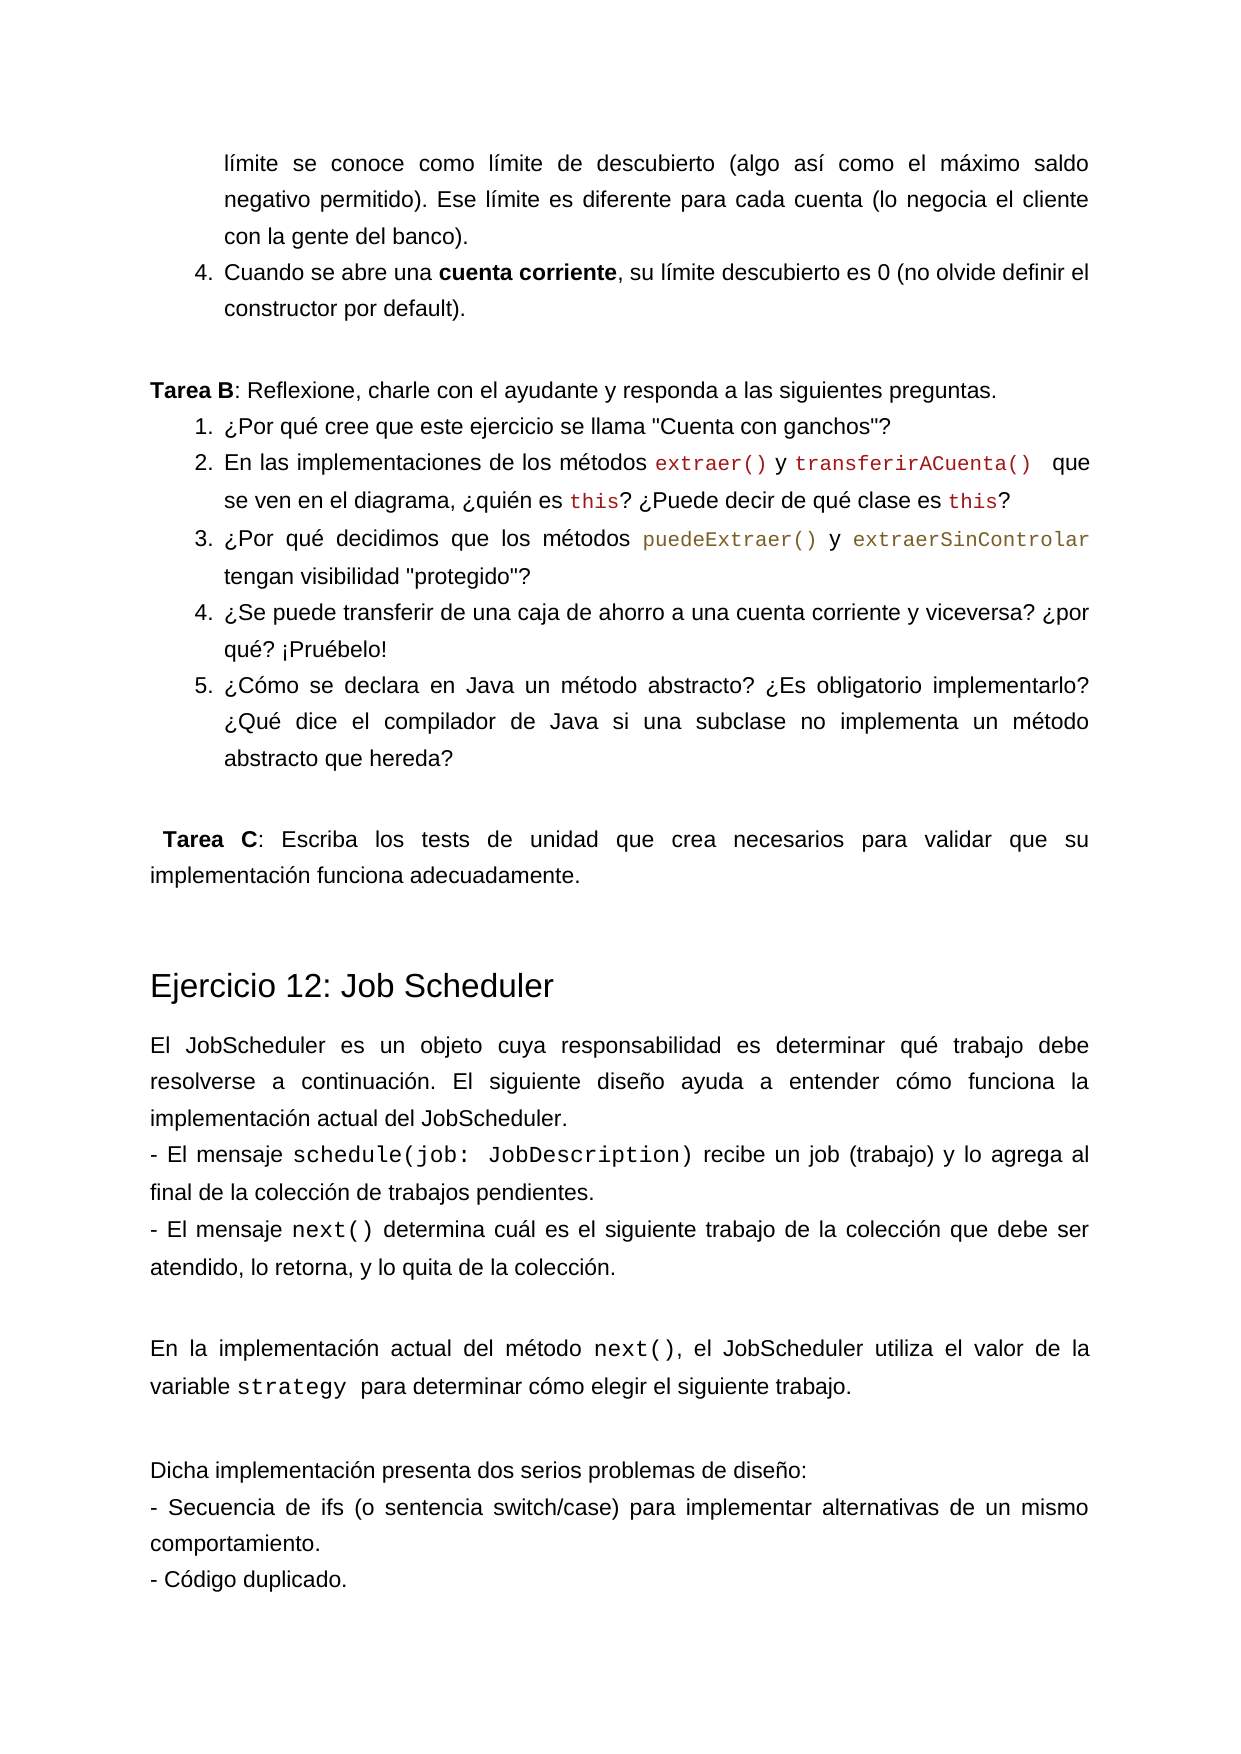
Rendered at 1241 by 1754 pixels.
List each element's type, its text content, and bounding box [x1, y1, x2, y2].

list ¿Se puede transferir de una caja de ahorro a una cuenta corriente y viceversa? ¿por qué? ¡Pruébelo! [194, 599, 1090, 662]
text - Código duplicado. [150, 1566, 1090, 1593]
list límite se conoce como límite de descubierto (algo así como el máximo saldo negativo permitido). Ese límite es diferente para cada cuenta (lo negocia el cliente con la gente del banco). [194, 150, 1090, 249]
text - El mensaje next() determina cuál es el siguiente trabajo de la colección que debe ser atendido, lo retorna, y lo quita de la colección. [150, 1216, 1090, 1280]
list Cuando se abre una cuenta corriente, su límite descubierto es 0 (no olvide definir el constructor por default). [194, 259, 1090, 322]
list ¿Por qué cree que este ejercicio se llama "Cuenta con ganchos"? [194, 413, 1090, 439]
subtitle Ejercicio 12: Job Scheduler [150, 966, 1090, 1005]
text - Secuencia de ifs (o sentencia switch/case) para implementar alternativas de un mismo comportamiento. [150, 1493, 1090, 1556]
text En la implementación actual del método next(), el JobScheduler utiliza el valor de la variable strategy para determinar cómo elegir el siguiente trabajo. [150, 1335, 1090, 1402]
text Tarea C: Escriba los tests de unidad que crea necesarios para validar que su implementación funciona adecuadamente. [150, 826, 1090, 888]
text Tarea B: Reflexione, charle con el ayudante y responda a las siguientes preguntas. [150, 377, 1090, 403]
list ¿Por qué decidimos que los métodos puedeExtraer() y extraerSinControlar tengan visibilidad "protegido"? [194, 525, 1090, 589]
list En las implementaciones de los métodos extraer() y transferirACuenta() que se ven en el diagrama, ¿quién es this? ¿Puede decir de qué clase es this? [194, 449, 1090, 515]
text El JobScheduler es un objeto cuya responsabilidad es determinar qué trabajo debe resolverse a continuación. El siguiente diseño ayuda a entender cómo funciona la implementación actual del JobScheduler. [150, 1032, 1090, 1131]
text Dicha implementación presenta dos serios problemas de diseño: [150, 1457, 1090, 1483]
list ¿Cómo se declara en Java un método abstracto? ¿Es obligatorio implementarlo? ¿Qué dice el compilador de Java si una subclase no implementa un método abstracto que hereda? [194, 672, 1090, 771]
text - El mensaje schedule(job: JobDescription) recibe un job (trabajo) y lo agrega al final de la colección de trabajos pendientes. [150, 1141, 1090, 1206]
